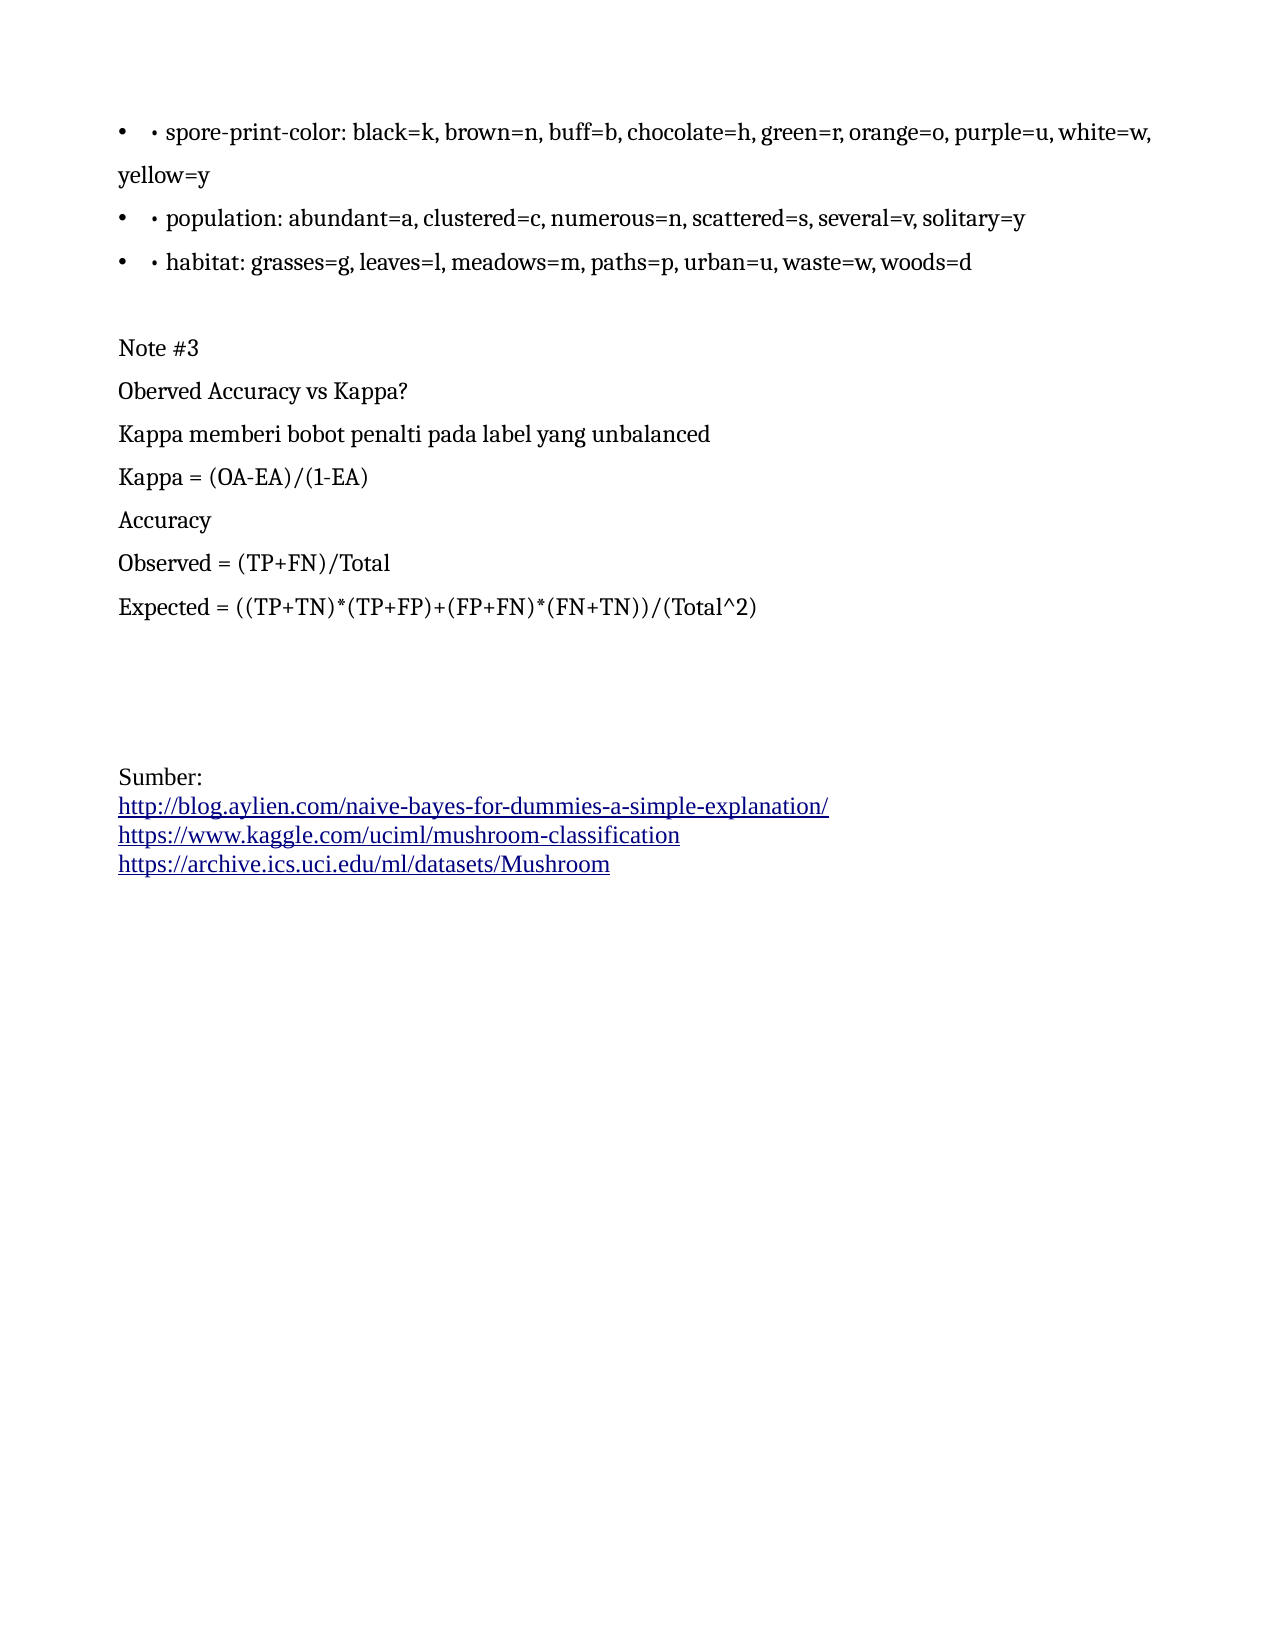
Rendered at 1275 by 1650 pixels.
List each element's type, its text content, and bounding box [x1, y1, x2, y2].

text Note #3 [118, 334, 1157, 362]
list • spore-print-color: black=k, brown=n, buff=b, chocolate=h, green=r, orange=o, purple=u, white=w, yellow=y [118, 118, 1157, 190]
list • habitat: grasses=g, leaves=l, meadows=m, paths=p, urban=u, waste=w, woods=d [118, 247, 1157, 276]
text Kappa = (OA-EA)/(1-EA) [118, 463, 1157, 492]
text Kappa memberi bobot penalti pada label yang unbalanced [118, 420, 1157, 449]
text Sumber: [118, 762, 1157, 791]
text https://www.kaggle.com/uciml/mushroom-classification [118, 820, 1157, 849]
text https://archive.ics.uci.edu/ml/datasets/Mushroom [118, 849, 1157, 877]
text Oberved Accuracy vs Kappa? [118, 377, 1157, 406]
text Observed = (TP+FN)/Total [118, 549, 1157, 578]
text Expected = ((TP+TN)*(TP+FP)+(FP+FN)*(FN+TN))/(Total^2) [118, 592, 1157, 621]
text http://blog.aylien.com/naive-bayes-for-dummies-a-simple-explanation/ [118, 791, 1157, 820]
list • population: abundant=a, clustered=c, numerous=n, scattered=s, several=v, solitary=y [118, 204, 1157, 233]
text Accuracy [118, 506, 1157, 535]
